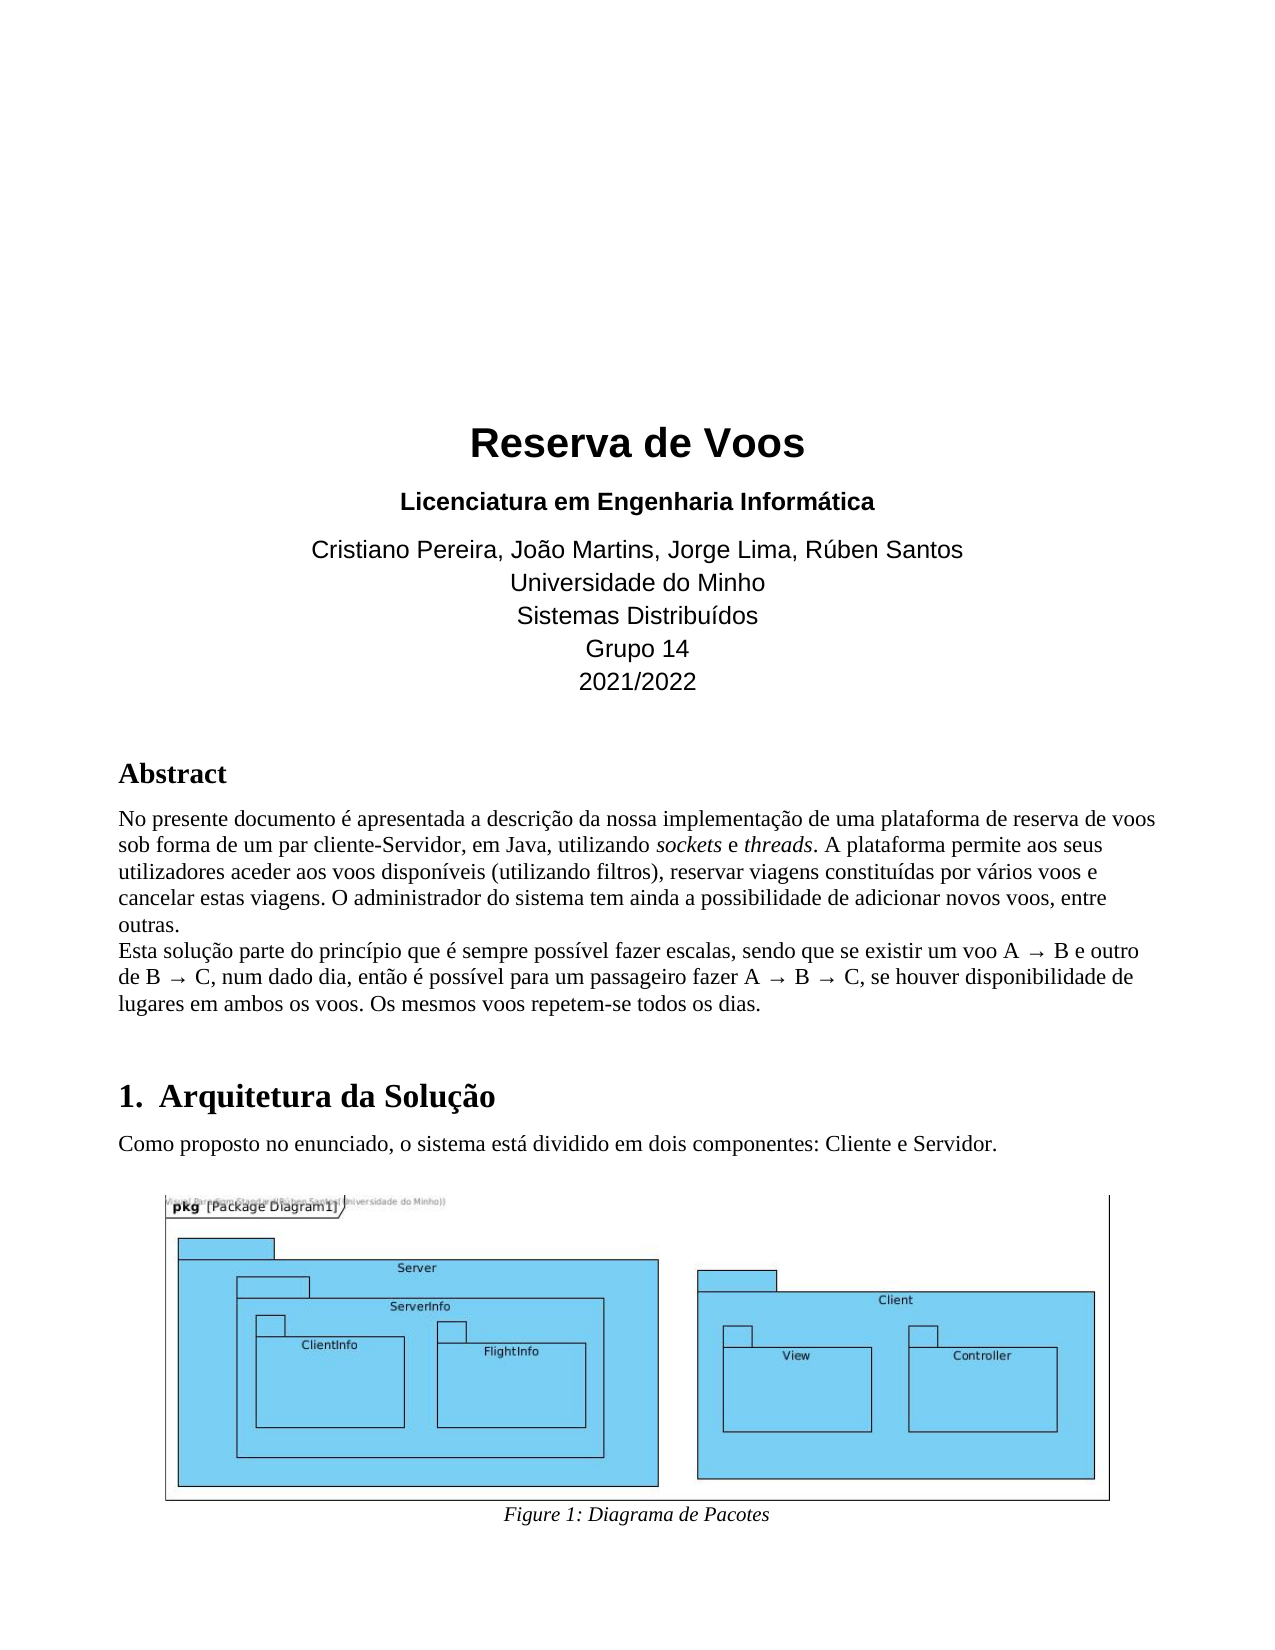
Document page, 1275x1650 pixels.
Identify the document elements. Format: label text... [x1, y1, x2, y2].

text Universidade do Minho [118, 568, 1157, 596]
subtitle Abstract [118, 757, 1157, 790]
text Sistemas Distribuídos [118, 601, 1157, 629]
text Grupo 14 [118, 634, 1157, 662]
text Cristiano Pereira, João Martins, Jorge Lima, Rúben Santos [118, 534, 1157, 563]
subtitle Arquitetura da Solução [118, 1076, 1157, 1115]
picture [165, 1195, 1110, 1502]
text Figure 1: Diagrama de Pacotes [165, 1502, 1110, 1526]
text 2021/2022 [118, 667, 1157, 695]
text No presente documento é apresentada a descrição da nossa implementação de uma plataforma de reserva de voos sob forma de um par cliente-Servidor, em Java, utilizando sockets e threads. A plataforma permite aos seus utilizadores aceder aos voos disponíveis (utilizando filtros), reservar viagens constituídas por vários voos e cancelar estas viagens. O administrador do sistema tem ainda a possibilidade de adicionar novos voos, entre outras. [118, 805, 1157, 937]
text Esta solução parte do princípio que é sempre possível fazer escalas, sendo que se existir um voo A → B e outro de B → C, num dado dia, então é possível para um passageiro fazer A → B → C, se houver disponibilidade de lugares em ambos os voos. Os mesmos voos repetem-se todos os dias. [118, 937, 1157, 1016]
text Como proposto no enunciado, o sistema está dividido em dois componentes: Cliente e Servidor. [118, 1130, 1157, 1156]
subtitle Licenciatura em Engenharia Informática [118, 487, 1157, 516]
title Reserva de Voos [118, 418, 1157, 466]
